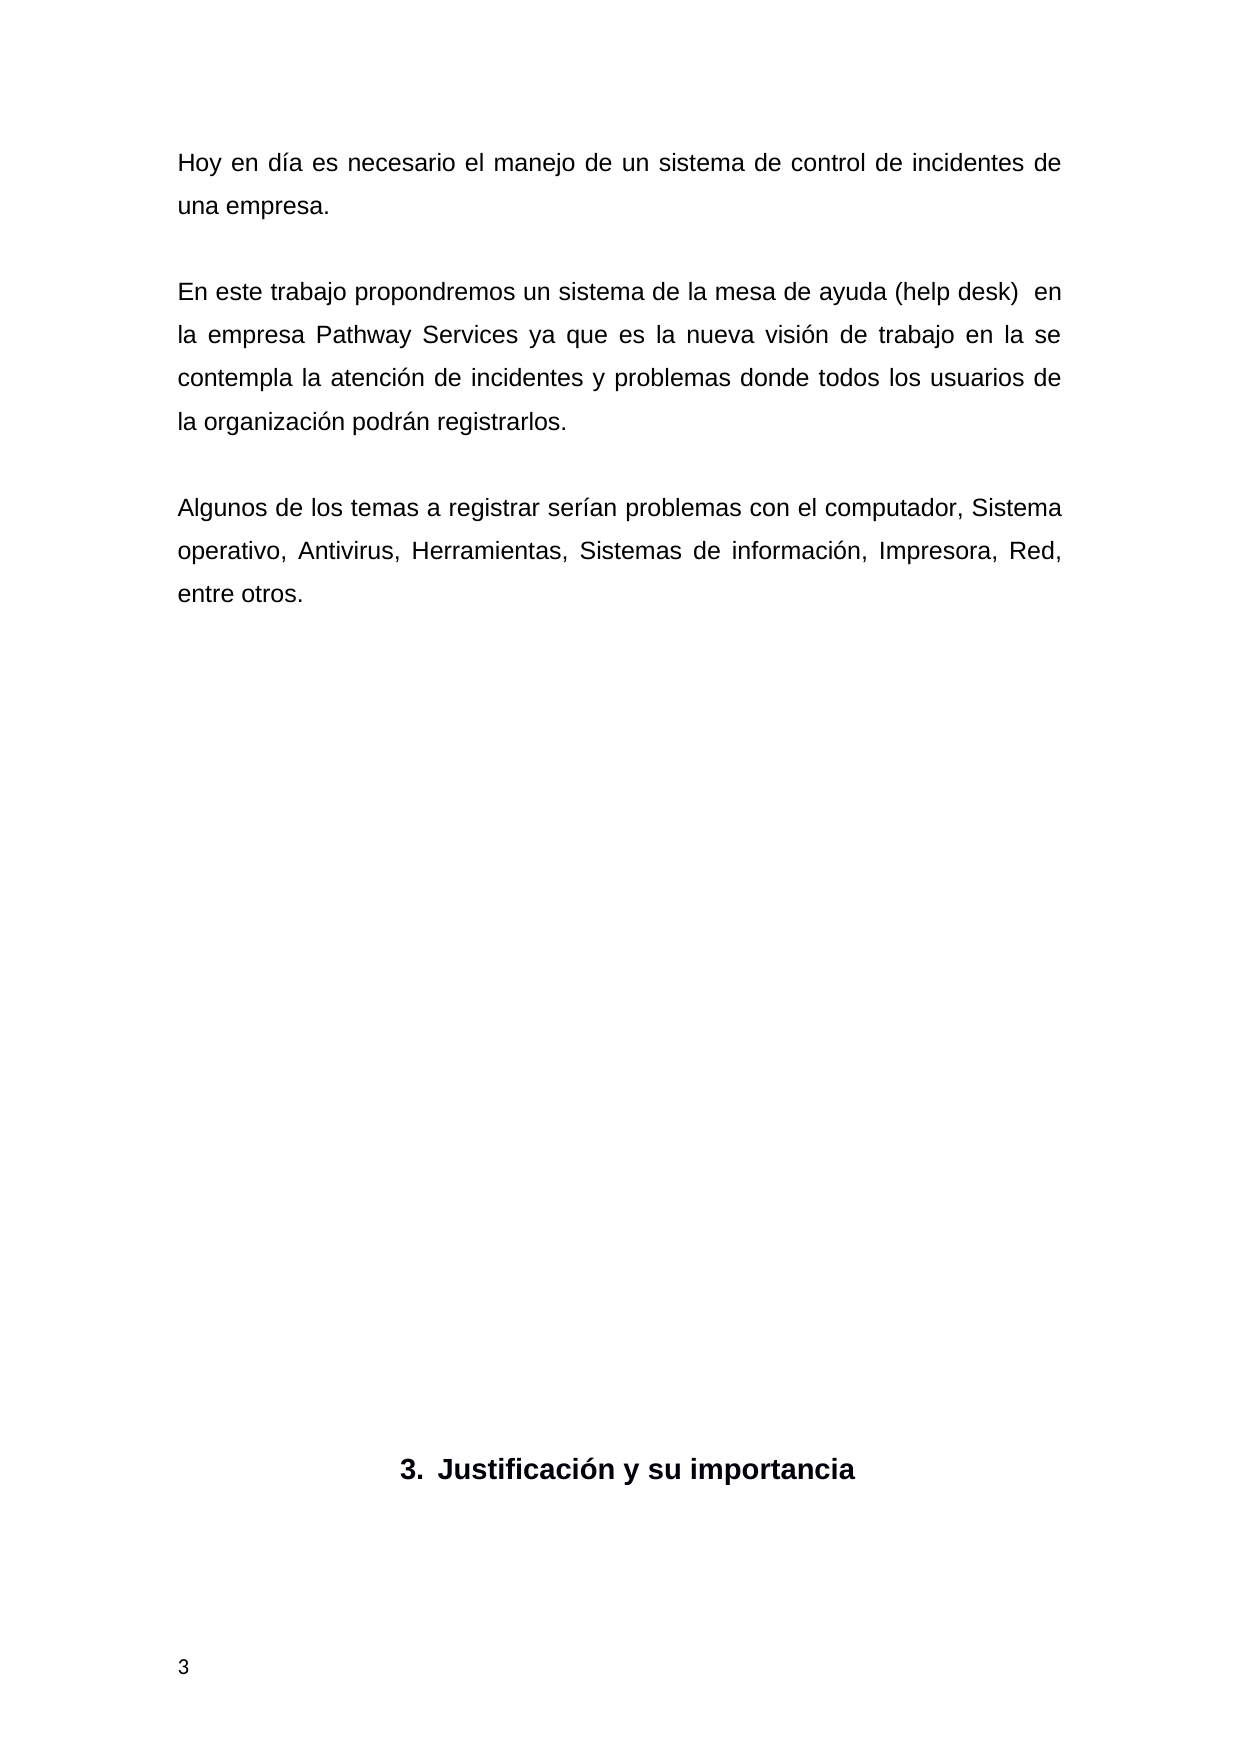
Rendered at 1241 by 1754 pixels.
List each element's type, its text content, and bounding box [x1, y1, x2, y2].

text Hoy en día es necesario el manejo de un sistema de control de incidentes de una empresa. [177, 148, 1063, 219]
subtitle Justificación y su importancia [192, 1452, 1063, 1486]
text En este trabajo propondremos un sistema de la mesa de ayuda (help desk) en la empresa Pathway Services ya que es la nueva visión de trabajo en la se contempla la atención de incidentes y problemas donde todos los usuarios de la organización podrán registrarlos. [177, 277, 1063, 435]
text Algunos de los temas a registrar serían problemas con el computador, Sistema operativo, Antivirus, Herramientas, Sistemas de información, Impresora, Red, entre otros. [177, 493, 1063, 608]
